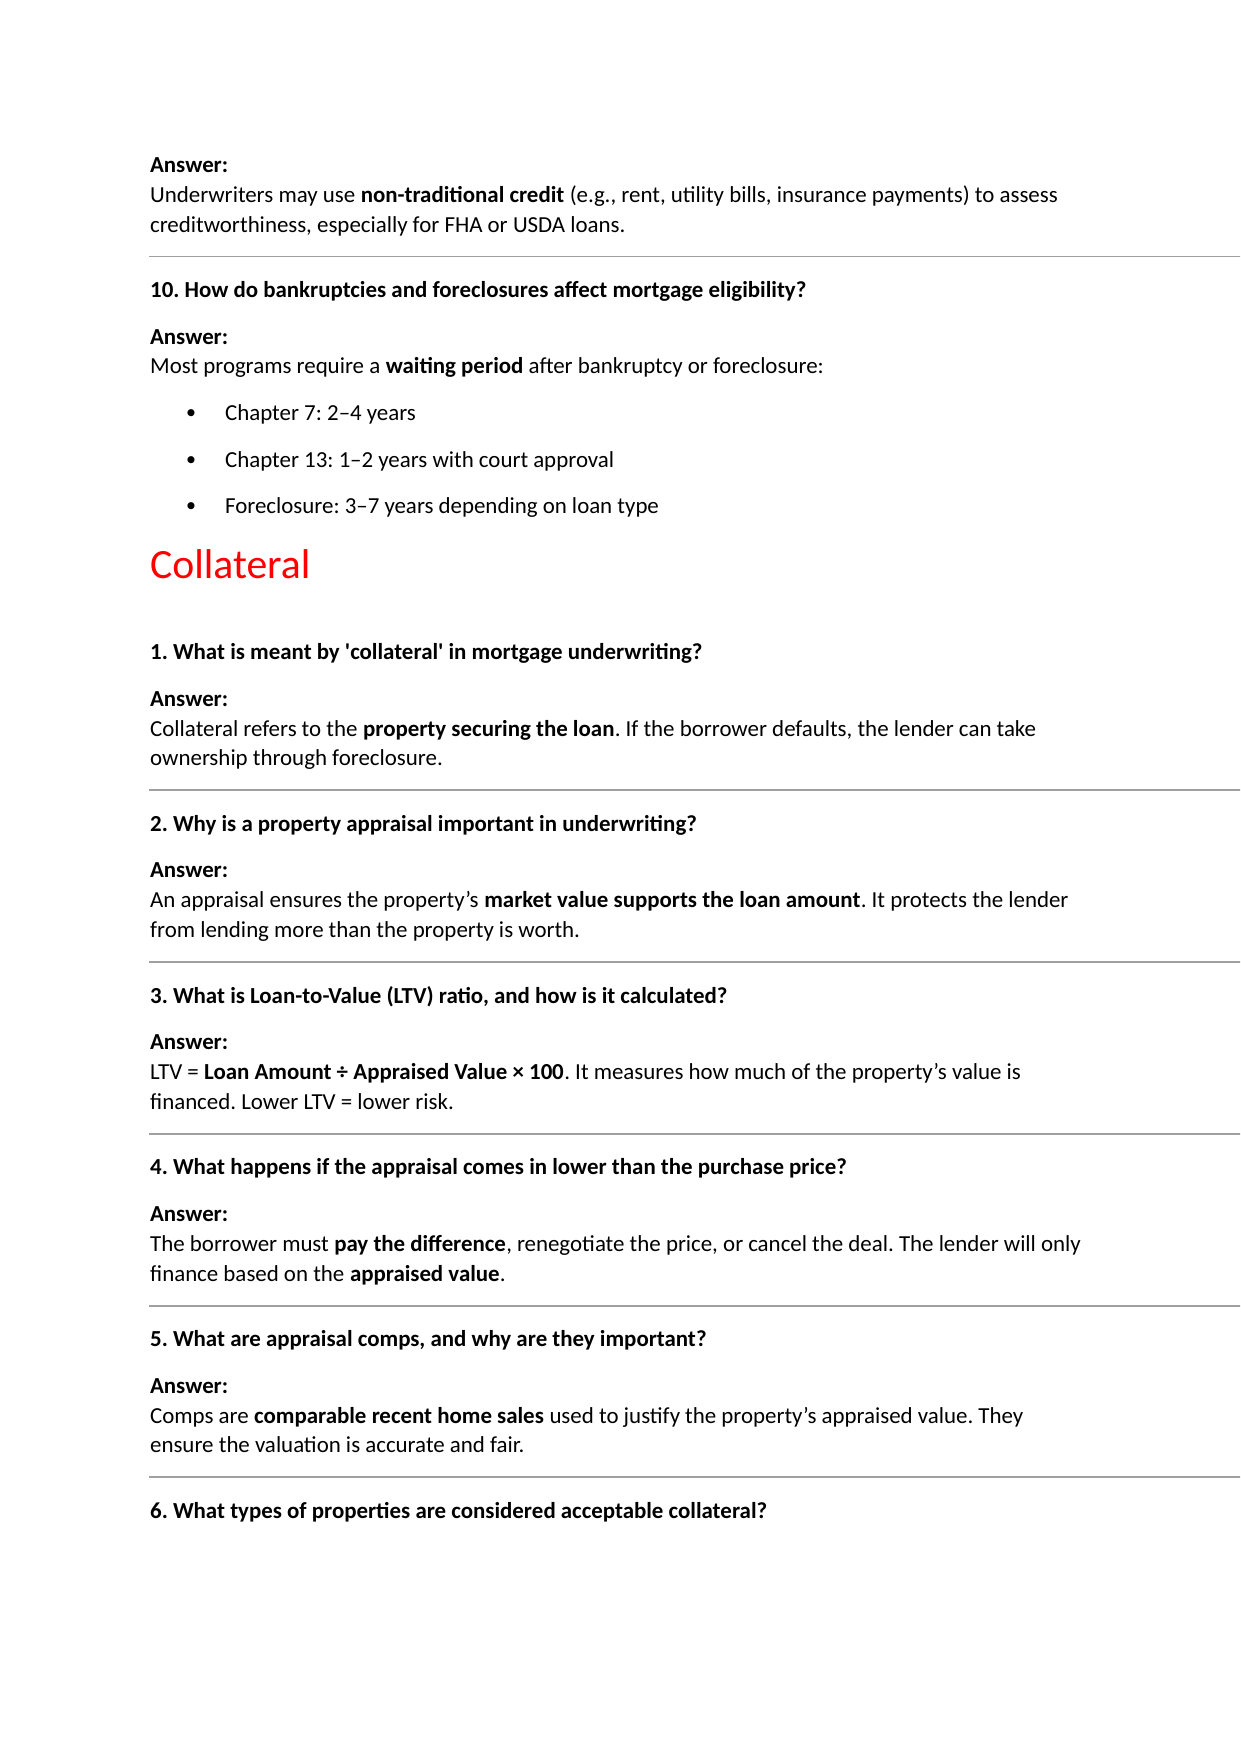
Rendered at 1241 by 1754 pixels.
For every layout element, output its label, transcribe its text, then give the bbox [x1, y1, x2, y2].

text 5. What are appraisal comps, and why are they important? [150, 1324, 1090, 1352]
list Chapter 13: 1–2 years with court approval [187, 445, 1090, 473]
text Answer: Comps are comparable recent home sales used to justify the property’s appraised value. They ensure the valuation is accurate and fair. [150, 1371, 1090, 1459]
text Collateral [150, 538, 1090, 619]
text Answer: Collateral refers to the property securing the loan. If the borrower defaults, the lender can take ownership through foreclosure. [150, 684, 1090, 772]
text 3. What is Loan-to-Value (LTV) ratio, and how is it calculated? [150, 981, 1090, 1009]
text 10. How do bankruptcies and foreclosures affect mortgage eligibility? [150, 275, 1090, 303]
text Answer: LTV = Loan Amount ÷ Appraised Value × 100. It measures how much of the property’s value is financed. Lower LTV = lower risk. [150, 1027, 1090, 1115]
text 1. What is meant by 'collateral' in mortgage underwriting? [150, 637, 1090, 665]
list Foreclosure: 3–7 years depending on loan type [187, 491, 1090, 519]
list Chapter 7: 2–4 years [187, 398, 1090, 426]
text 4. What happens if the appraisal comes in lower than the purchase price? [150, 1152, 1090, 1181]
text Answer: Underwriters may use non-traditional credit (e.g., rent, utility bills, insurance payments) to assess creditworthiness, especially for FHA or USDA loans. [150, 150, 1090, 238]
text 6. What types of properties are considered acceptable collateral? [150, 1496, 1090, 1524]
text Answer: The borrower must pay the difference, renegotiate the price, or cancel the deal. The lender will only finance based on the appraised value. [150, 1199, 1090, 1287]
text Answer: Most programs require a waiting period after bankruptcy or foreclosure: [150, 322, 1090, 380]
text Answer: An appraisal ensures the property’s market value supports the loan amount. It protects the lender from lending more than the property is worth. [150, 856, 1090, 943]
text 2. Why is a property appraisal important in underwriting? [150, 809, 1090, 837]
